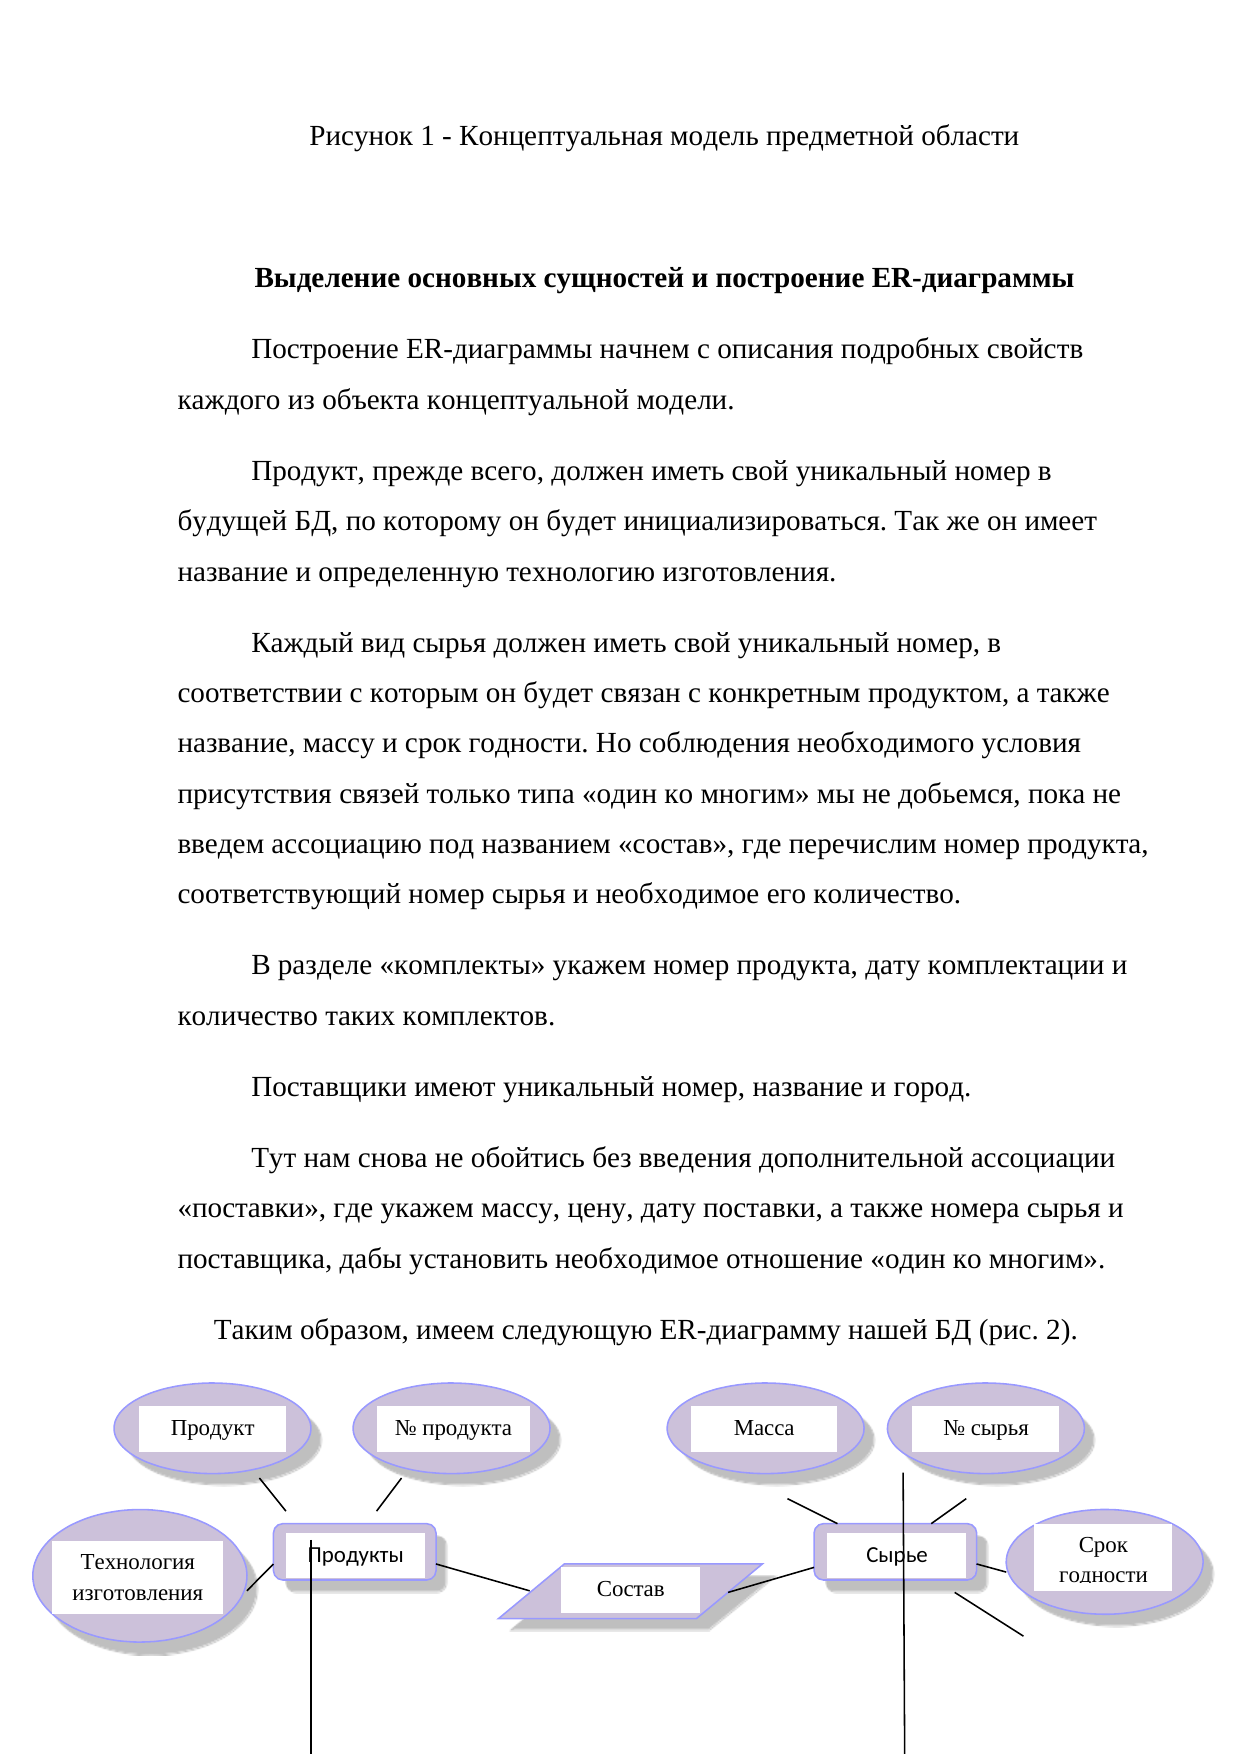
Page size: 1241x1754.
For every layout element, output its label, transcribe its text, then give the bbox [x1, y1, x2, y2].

text Таким образом, имеем следующую ER-диаграмму нашей БД (рис. 2). [177, 1312, 1152, 1345]
text Технология изготовления [67, 1548, 208, 1605]
text Каждый вид сырья должен иметь свой уникальный номер, в соответствии с которым он будет связан с конкретным продуктом, а также название, массу и срок годности. Но соблюдения необходимого условия присутствия связей только типа «один ко многим» мы не добьемся, пока не введем ассоциацию под названием «состав», где перечислим номер продукта, соответствующий номер сырья и необходимое его количество. [177, 625, 1152, 910]
text Масса [706, 1414, 822, 1440]
text В разделе «комплекты» укажем номер продукта, дату комплектации и количество таких комплектов. [177, 947, 1152, 1031]
text Выделение основных сущностей и построение ER-диаграммы [177, 260, 1152, 294]
text Сырье [842, 1541, 902, 1568]
text Сырье [905, 1541, 951, 1568]
text Построение ER-диаграммы начнем с описания подробных свойств каждого из объекта концептуальной модели. [177, 332, 1152, 415]
text № продукта [392, 1414, 515, 1440]
text Рисунок 1 - Концептуальная модель предметной области [177, 118, 1152, 152]
text Продукт [154, 1414, 271, 1440]
text Поставщики имеют уникальный номер, название и город. [177, 1069, 1152, 1102]
text Продукты [312, 1541, 410, 1568]
text Продукты [301, 1541, 310, 1568]
text Продукт, прежде всего, должен иметь свой уникальный номер в будущей БД, по которому он будет инициализироваться. Так же он имеет название и определенную технологию изготовления. [177, 453, 1152, 587]
text Срок годности [1049, 1531, 1157, 1583]
text № сырья [927, 1414, 1044, 1440]
text Состав [576, 1575, 685, 1601]
text Тут нам снова не обойтись без введения дополнительной ассоциации «поставки», где укажем массу, цену, дату поставки, а также номера сырья и поставщика, дабы установить необходимое отношение «один ко многим». [177, 1140, 1152, 1274]
